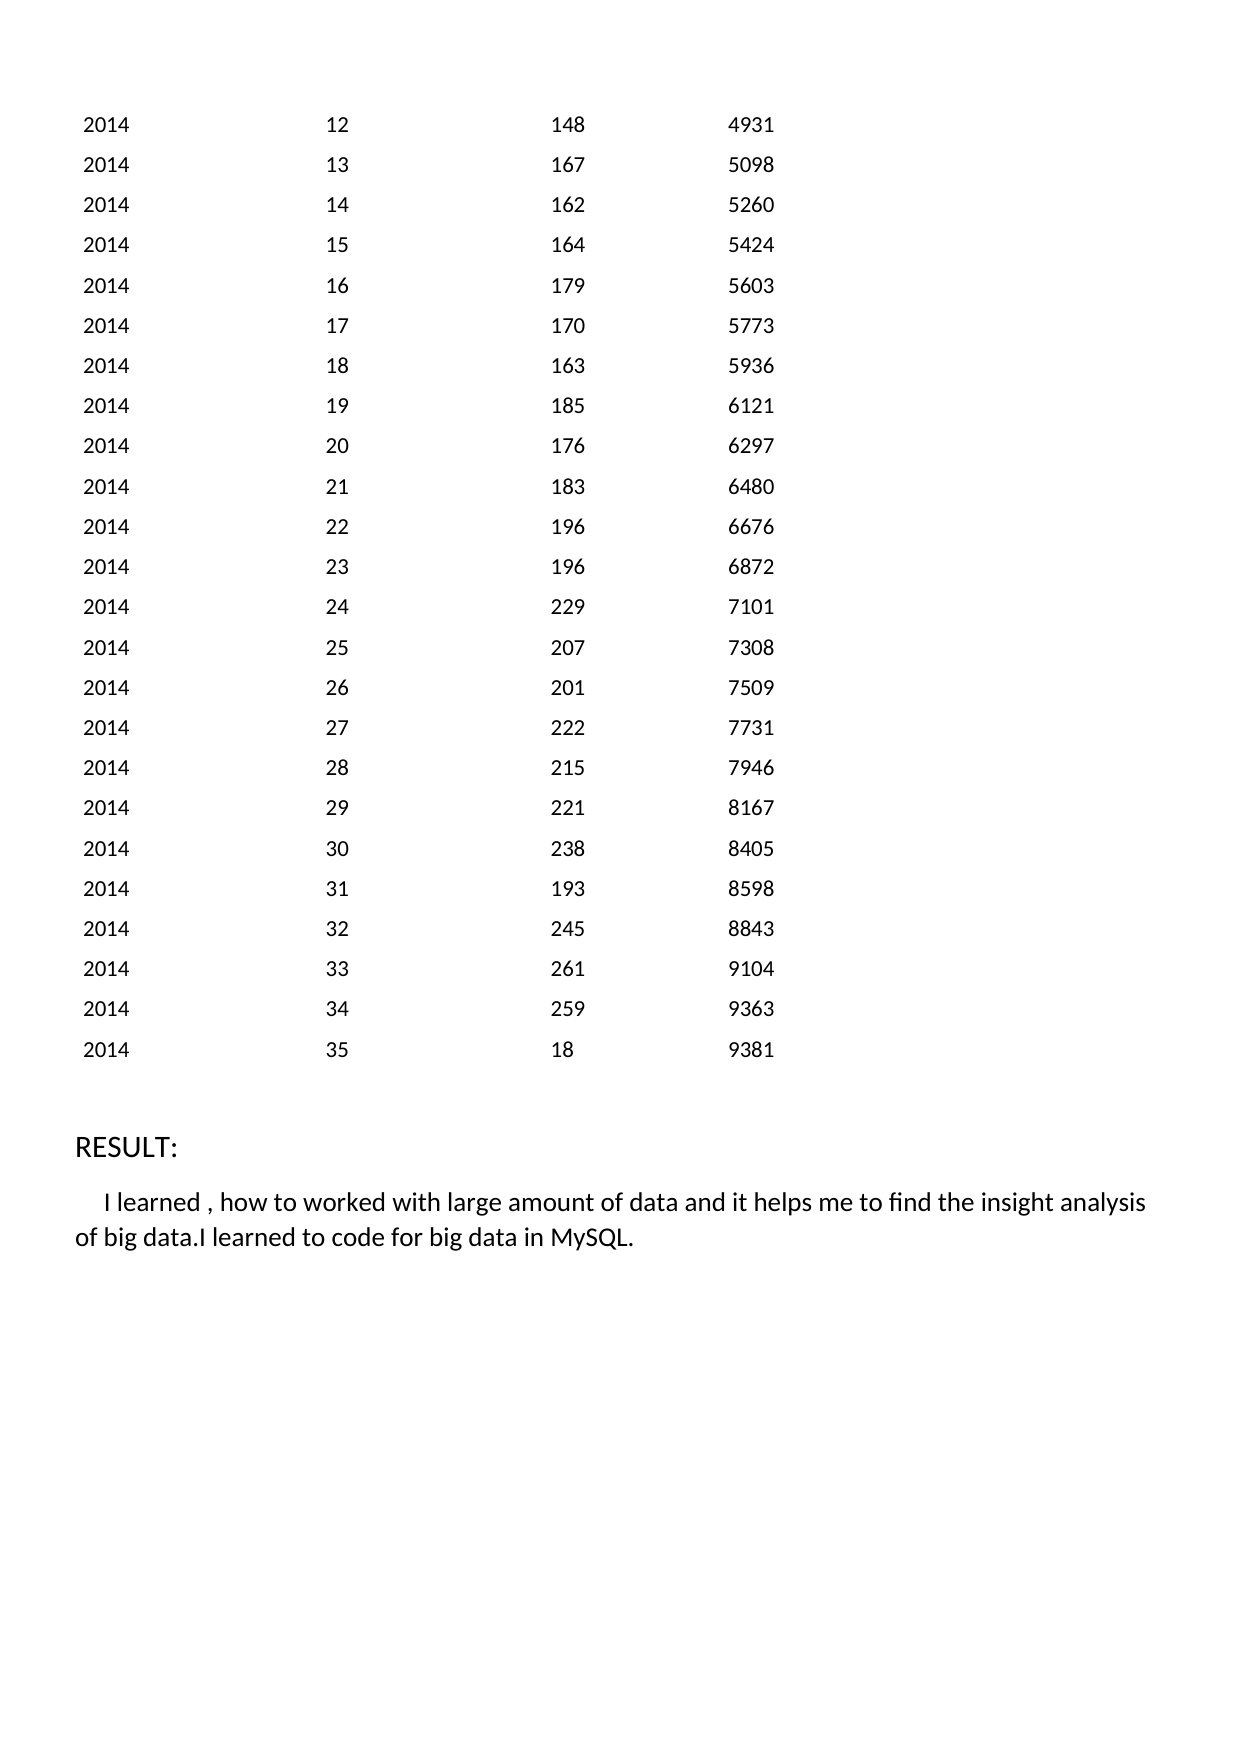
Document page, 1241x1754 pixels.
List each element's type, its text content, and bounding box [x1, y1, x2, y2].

table_cell 8405 [725, 839, 955, 879]
table_cell 238 [548, 839, 725, 879]
table_cell 17 [323, 316, 547, 356]
table_cell 193 [548, 879, 725, 919]
table_cell 2014 [80, 558, 322, 598]
table_cell 185 [548, 397, 725, 437]
text I learned , how to worked with large amount of data and it helps me to find the insight analysis of big data.I learned to code for big data in MySQL. [75, 1185, 1165, 1253]
table_cell 27 [323, 718, 547, 758]
table_cell 164 [548, 236, 725, 276]
table_cell 2014 [80, 879, 322, 919]
table_cell 163 [548, 356, 725, 397]
table_cell 5936 [725, 356, 955, 397]
table_cell 2014 [80, 1000, 322, 1040]
table_cell 28 [323, 759, 547, 799]
table_cell 215 [548, 759, 725, 799]
table_cell 22 [323, 517, 547, 557]
table_cell 14 [323, 196, 547, 236]
table_cell 23 [323, 558, 547, 598]
table_cell 2014 [80, 759, 322, 799]
table_cell [80, 75, 322, 115]
table_cell 7731 [725, 718, 955, 758]
table_cell 16 [323, 276, 547, 316]
table_cell 5603 [725, 276, 955, 316]
table_cell 2014 [80, 718, 322, 758]
table_cell 170 [548, 316, 725, 356]
table_cell 30 [323, 839, 547, 879]
table_cell 18 [323, 356, 547, 397]
table_cell 13 [323, 155, 547, 196]
table_cell 5260 [725, 196, 955, 236]
table_cell 2014 [80, 236, 322, 276]
table_cell 162 [548, 196, 725, 236]
table_cell 8167 [725, 799, 955, 839]
table_cell 6297 [725, 437, 955, 477]
table_cell 34 [323, 1000, 547, 1040]
table_cell 2014 [80, 598, 322, 638]
table_cell 29 [323, 799, 547, 839]
table_cell 18 [548, 1040, 725, 1080]
table_cell 6121 [725, 397, 955, 437]
table_cell 8843 [725, 919, 955, 959]
table_cell 2014 [80, 839, 322, 879]
table_cell 196 [548, 517, 725, 557]
table_cell 25 [323, 638, 547, 678]
table_cell 167 [548, 155, 725, 196]
table_cell 2014 [80, 678, 322, 718]
table_cell 2014 [80, 276, 322, 316]
table_cell 6872 [725, 558, 955, 598]
table_cell 261 [548, 960, 725, 1000]
table_cell 12 [323, 115, 547, 155]
table_cell 2014 [80, 638, 322, 678]
table_cell 2014 [80, 397, 322, 437]
text RESULT: [75, 1127, 1165, 1165]
table_cell 2014 [80, 477, 322, 517]
table_cell 9363 [725, 1000, 955, 1040]
table_cell 2014 [80, 437, 322, 477]
table_cell [725, 75, 955, 115]
table_cell 2014 [80, 316, 322, 356]
table_cell 6676 [725, 517, 955, 557]
table_cell 2014 [80, 356, 322, 397]
table_cell 259 [548, 1000, 725, 1040]
table_cell 5098 [725, 155, 955, 196]
table_cell 6480 [725, 477, 955, 517]
table_cell [323, 75, 547, 115]
table_cell 2014 [80, 919, 322, 959]
table_cell 245 [548, 919, 725, 959]
table_cell 207 [548, 638, 725, 678]
table_cell 7101 [725, 598, 955, 638]
table_cell 179 [548, 276, 725, 316]
table_cell 32 [323, 919, 547, 959]
table_cell 9104 [725, 960, 955, 1000]
table_cell 2014 [80, 115, 322, 155]
table_cell 201 [548, 678, 725, 718]
table_cell 4931 [725, 115, 955, 155]
table_cell 148 [548, 115, 725, 155]
table_cell 7509 [725, 678, 955, 718]
table_cell 176 [548, 437, 725, 477]
table_cell 2014 [80, 196, 322, 236]
table_cell 2014 [80, 517, 322, 557]
table_cell 222 [548, 718, 725, 758]
table_cell 5424 [725, 236, 955, 276]
table_cell 15 [323, 236, 547, 276]
table_cell 183 [548, 477, 725, 517]
table_cell 19 [323, 397, 547, 437]
table_cell [548, 75, 725, 115]
table_cell 8598 [725, 879, 955, 919]
table_cell 2014 [80, 1040, 322, 1080]
table_cell 2014 [80, 799, 322, 839]
table_cell 2014 [80, 960, 322, 1000]
table_cell 221 [548, 799, 725, 839]
table_cell 229 [548, 598, 725, 638]
table_cell 33 [323, 960, 547, 1000]
table_cell 5773 [725, 316, 955, 356]
table_cell 7946 [725, 759, 955, 799]
table_cell 24 [323, 598, 547, 638]
table_cell 20 [323, 437, 547, 477]
table_cell 21 [323, 477, 547, 517]
table_cell 35 [323, 1040, 547, 1080]
table_cell 26 [323, 678, 547, 718]
table_cell 2014 [80, 155, 322, 196]
table_cell 196 [548, 558, 725, 598]
table_cell 9381 [725, 1040, 955, 1080]
table_cell 7308 [725, 638, 955, 678]
table_cell 31 [323, 879, 547, 919]
